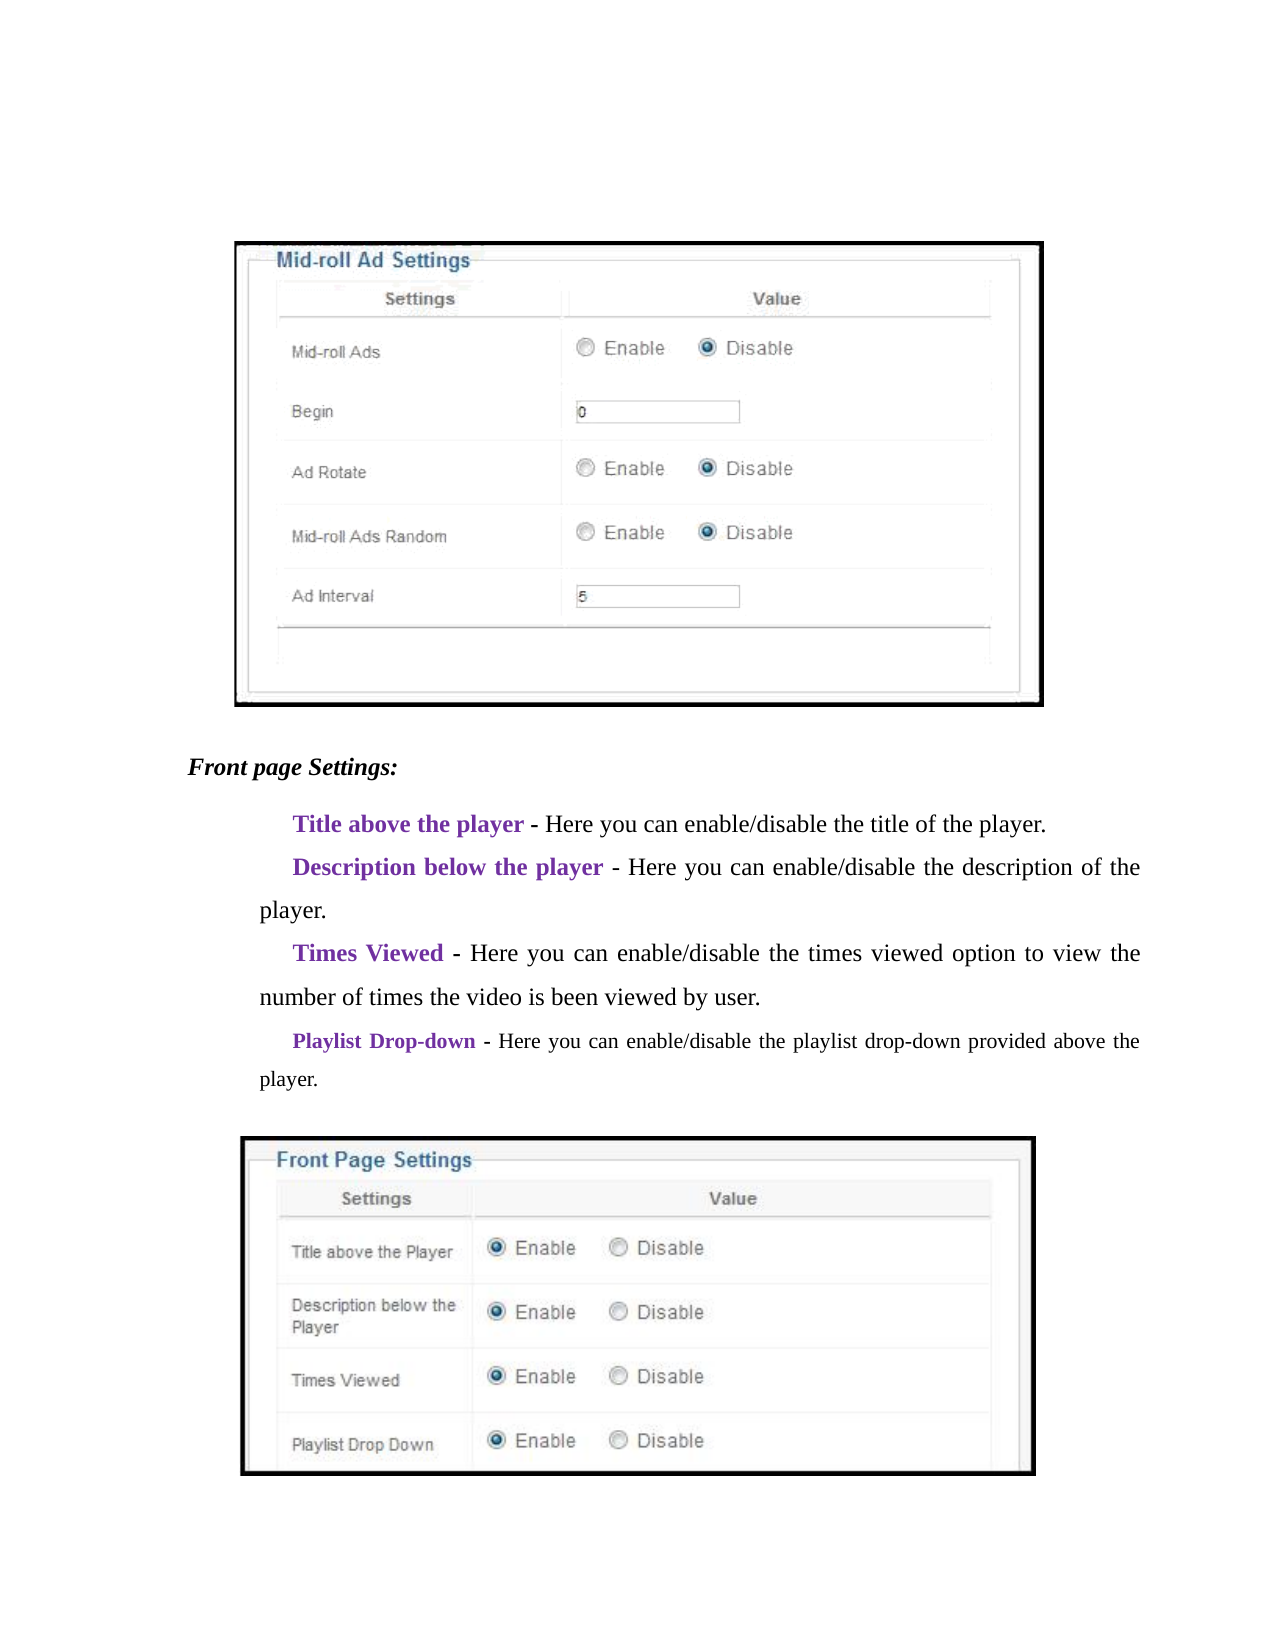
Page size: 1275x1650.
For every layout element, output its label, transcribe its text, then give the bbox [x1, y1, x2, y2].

picture [239, 1136, 1036, 1476]
list Title above the player - Here you can enable/disable the title of the player. [259, 809, 1141, 838]
list Description below the player - Here you can enable/disable the description of the player. [259, 852, 1141, 924]
list Times Viewed - Here you can enable/disable the times viewed option to view the number of times the video is been viewed by user. [259, 938, 1141, 1010]
list Playlist Drop-down - Here you can enable/disable the playlist drop-down provided above the player. [259, 1025, 1141, 1091]
picture [234, 241, 1044, 707]
text Front page Settings: [187, 752, 1141, 781]
